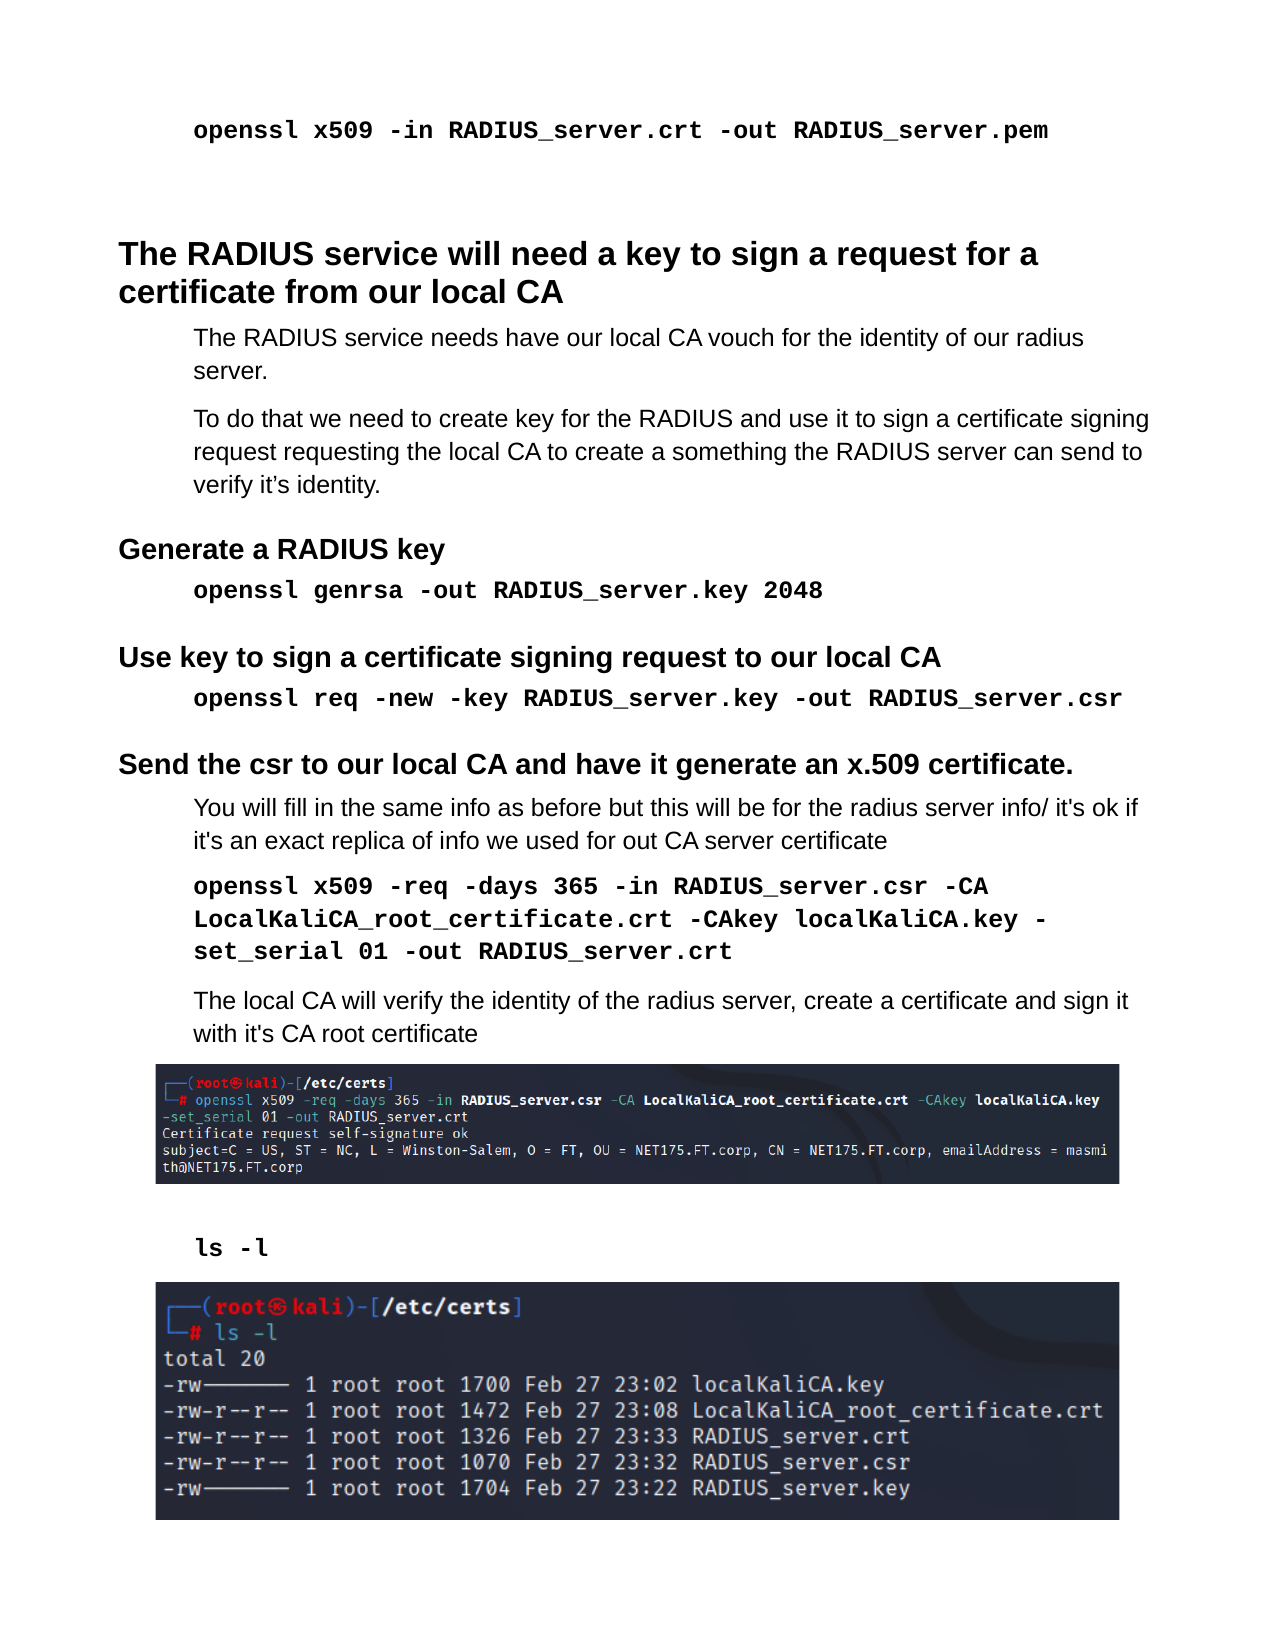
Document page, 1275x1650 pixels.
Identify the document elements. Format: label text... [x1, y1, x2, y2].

text openssl req -new -key RADIUS_server.key -out RADIUS_server.csr [193, 686, 1157, 714]
text ls -l [193, 1235, 1157, 1263]
text openssl genrsa -out RADIUS_server.key 2048 [193, 578, 1157, 606]
subtitle The RADIUS service will need a key to sign a request for a certificate from our local CA [118, 234, 1157, 311]
subtitle Use key to sign a certificate signing request to our local CA [118, 639, 1157, 673]
subtitle Generate a RADIUS key [118, 532, 1157, 565]
text openssl x509 -in RADIUS_server.crt -out RADIUS_server.pem [193, 118, 1157, 146]
subtitle Send the csr to our local CA and have it generate an x.509 certificate. [118, 747, 1157, 781]
picture [155, 1064, 1120, 1184]
text The local CA will verify the identity of the radius server, create a certificate and sign it with it's CA root certificate [193, 986, 1157, 1048]
text openssl x509 -req -days 365 -in RADIUS_server.csr -CA LocalKaliCA_root_certificate.crt -CAkey localKaliCA.key -set_serial 01 -out RADIUS_server.crt [193, 874, 1157, 967]
text You will fill in the same info as before but this will be for the radius server info/ it's ok if it's an exact replica of info we used for out CA server certificate [193, 793, 1157, 855]
text To do that we need to create key for the RADIUS and use it to sign a certificate signing request requesting the local CA to create a something the RADIUS server can send to verify it’s identity. [193, 404, 1157, 498]
picture [155, 1282, 1120, 1520]
text The RADIUS service needs have our local CA vouch for the identity of our radius server. [193, 323, 1157, 385]
